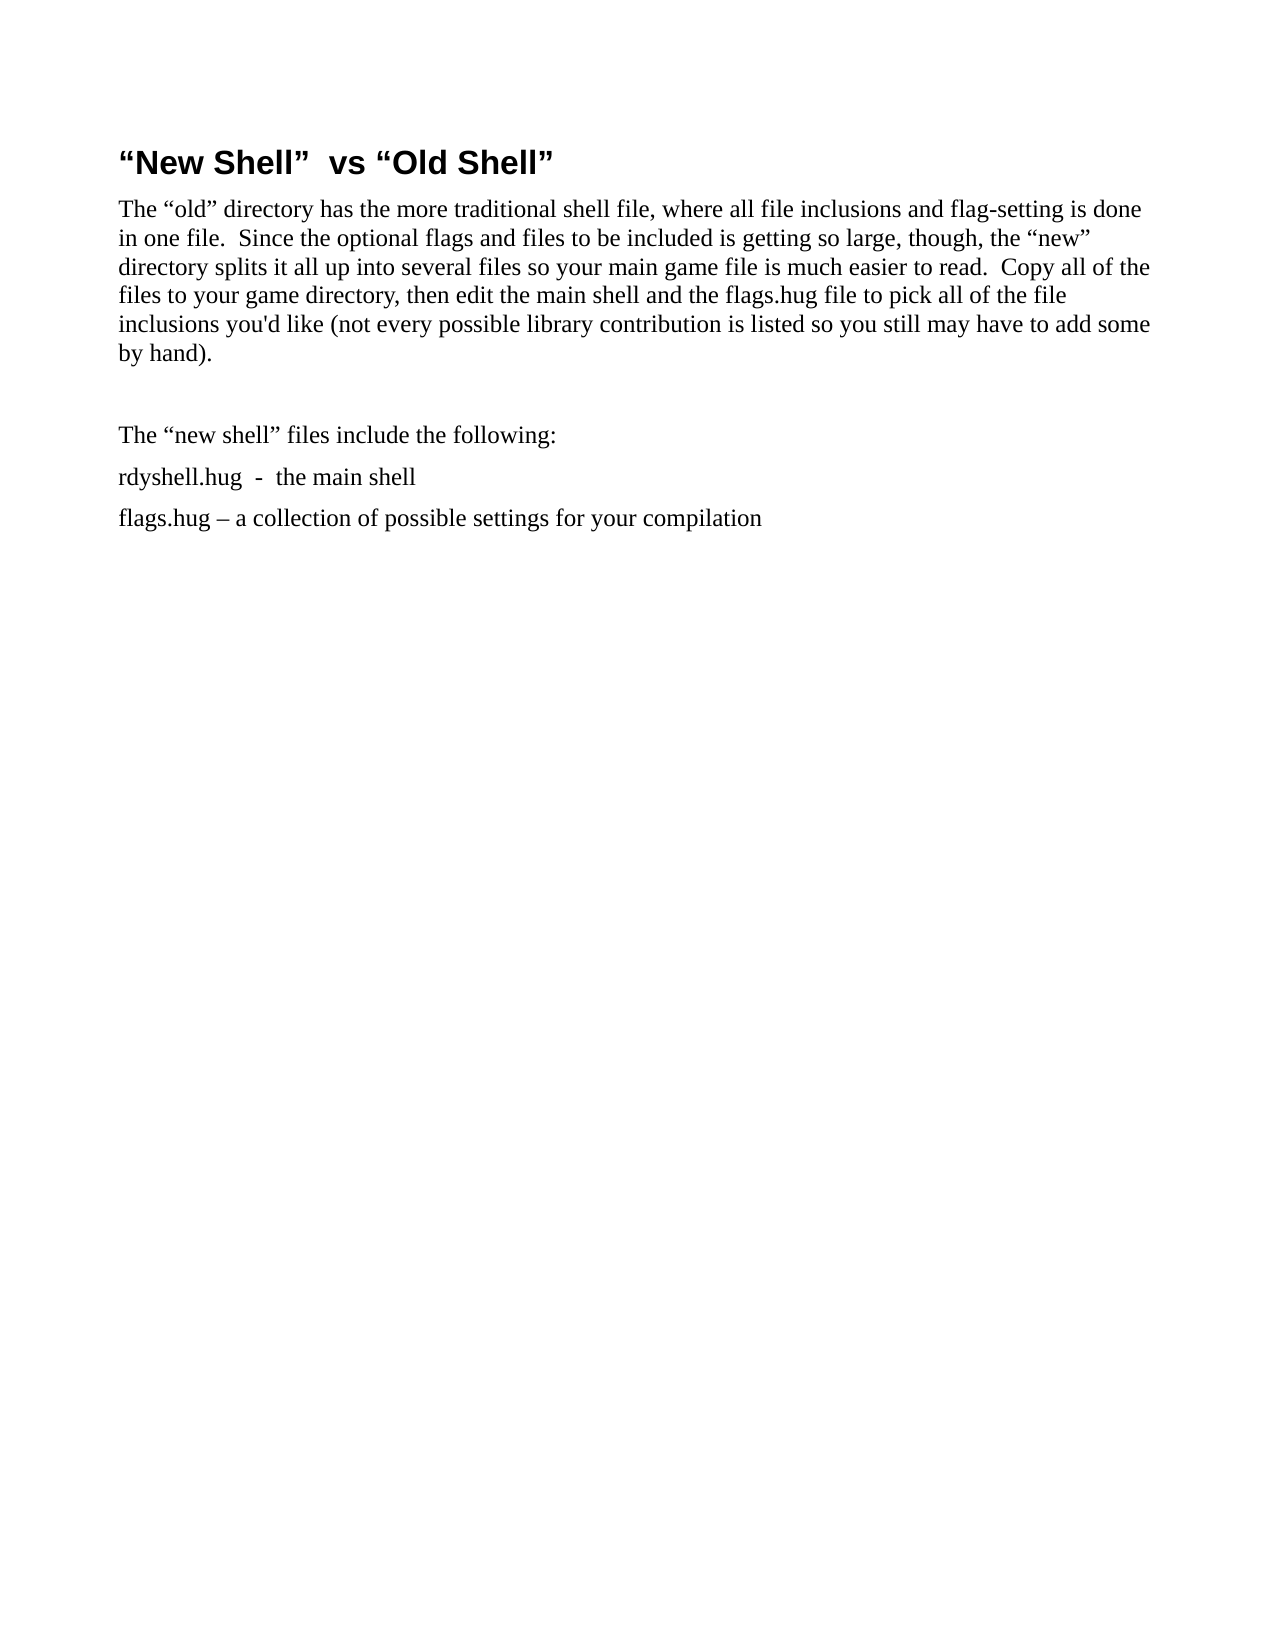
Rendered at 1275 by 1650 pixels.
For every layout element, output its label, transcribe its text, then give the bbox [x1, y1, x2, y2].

text rdyshell.hug - the main shell [118, 462, 1157, 491]
text The “new shell” files include the following: [118, 421, 1157, 449]
text The “old” directory has the more traditional shell file, where all file inclusions and flag-setting is done in one file. Since the optional flags and files to be included is getting so large, though, the “new” directory splits it all up into several files so your main game file is much easier to read. Copy all of the files to your game directory, then edit the main shell and the flags.hug file to pick all of the file inclusions you'd like (not every possible library contribution is listed so you still may have to add some by hand). [118, 194, 1157, 367]
text flags.hug – a collection of possible settings for your compilation [118, 503, 1157, 532]
subtitle “New Shell” vs “Old Shell” [118, 143, 1157, 182]
